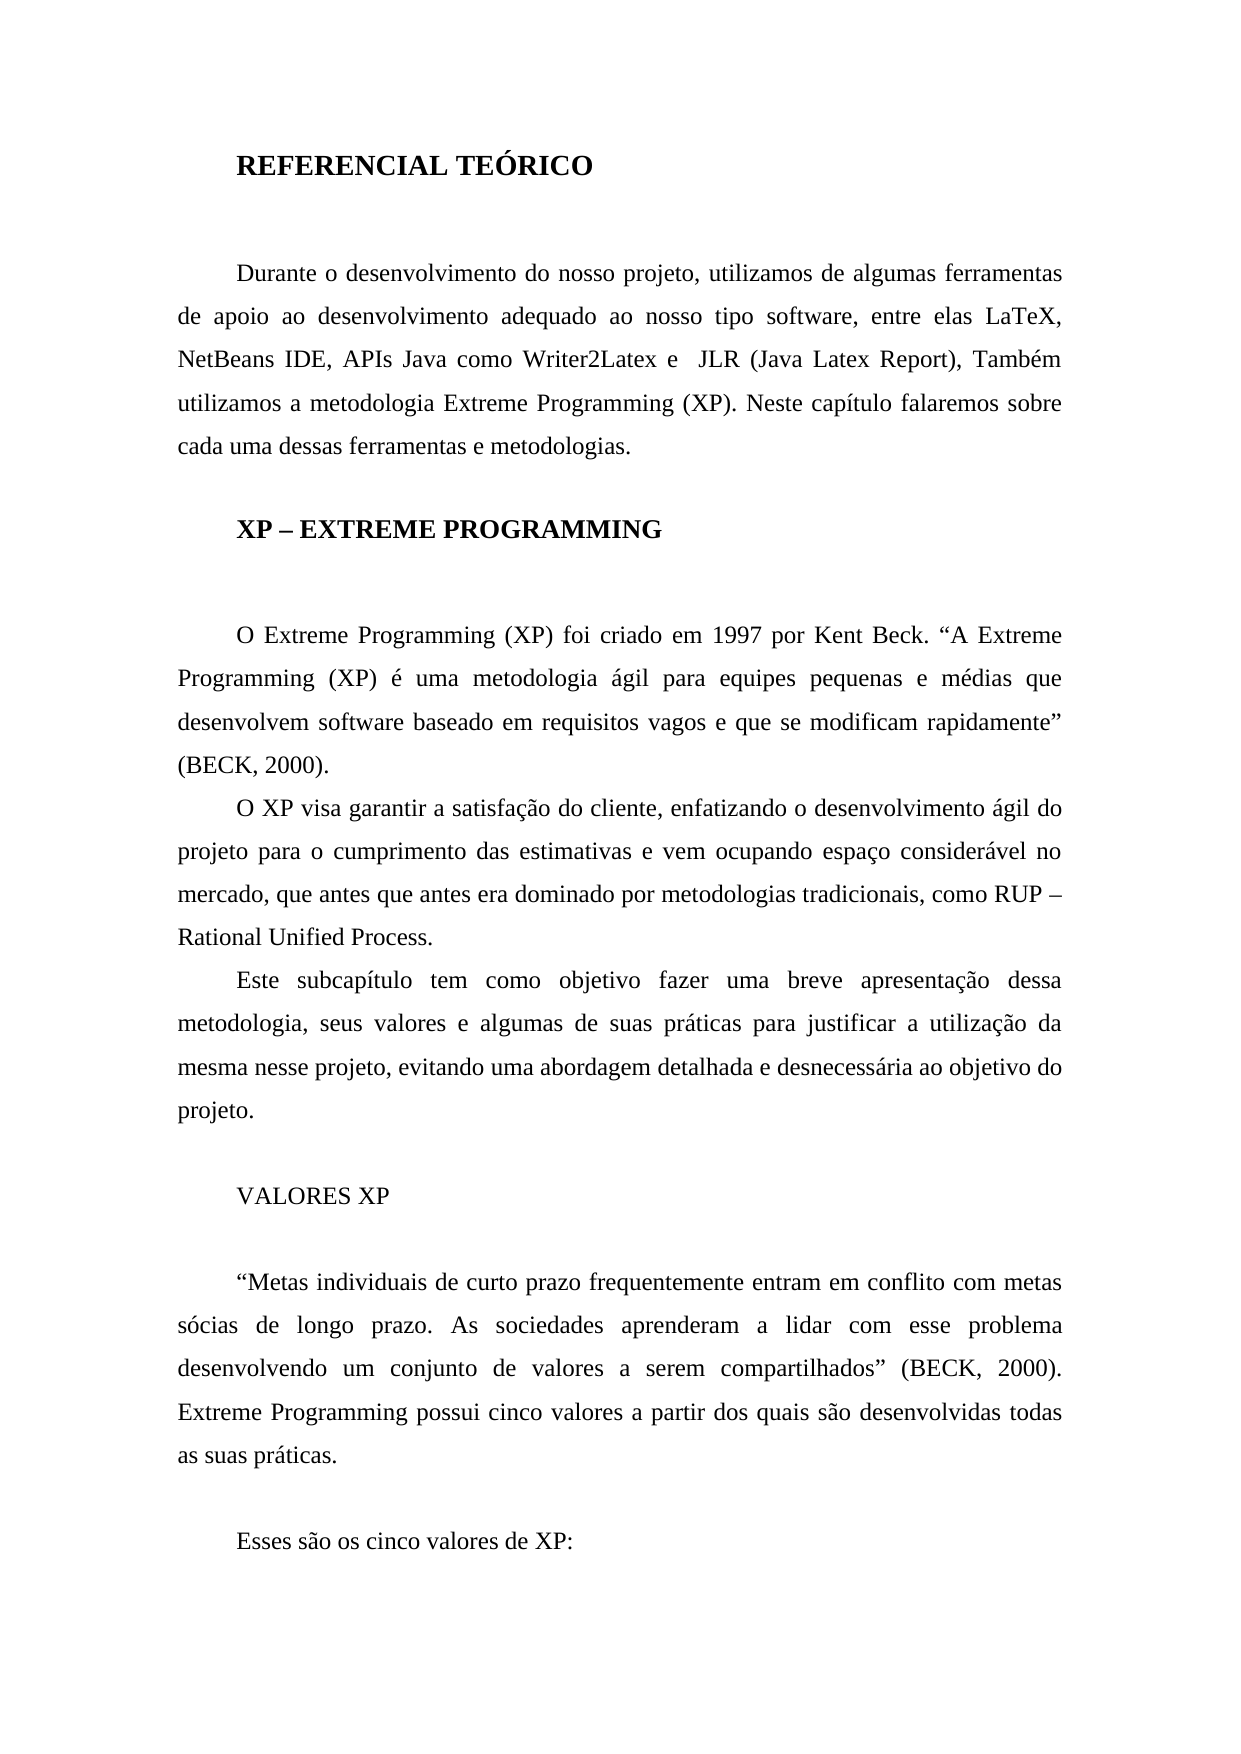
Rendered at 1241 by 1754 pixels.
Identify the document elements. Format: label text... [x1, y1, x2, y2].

list Este subcapítulo tem como objetivo fazer uma breve apresentação dessa metodologia, seus valores e algumas de suas práticas para justificar a utilização da mesma nesse projeto, evitando uma abordagem detalhada e desnecessária ao objetivo do projeto. [177, 965, 1063, 1123]
list “Metas individuais de curto prazo frequentemente entram em conflito com metas sócias de longo prazo. As sociedades aprenderam a lidar com esse problema desenvolvendo um conjunto de valores a serem compartilhados” (BECK, 2000). Extreme Programming possui cinco valores a partir dos quais são desenvolvidas todas as suas práticas. [177, 1267, 1063, 1468]
list O Extreme Programming (XP) foi criado em 1997 por Kent Beck. “A Extreme Programming (XP) é uma metodologia ágil para equipes pequenas e médias que desenvolvem software baseado em requisitos vagos e que se modificam rapidamente” (BECK, 2000). [177, 620, 1063, 778]
list Esses são os cinco valores de XP: [177, 1526, 1063, 1555]
text Durante o desenvolvimento do nosso projeto, utilizamos de algumas ferramentas de apoio ao desenvolvimento adequado ao nosso tipo software, entre elas LaTeX, NetBeans IDE, APIs Java como Writer2Latex e JLR (Java Latex Report), Também utilizamos a metodologia Extreme Programming (XP). Neste capítulo falaremos sobre cada uma dessas ferramentas e metodologias. [177, 258, 1063, 459]
subtitle REFERENCIAL TEÓRICO [177, 148, 1063, 181]
list O XP visa garantir a satisfação do cliente, enfatizando o desenvolvimento ágil do projeto para o cumprimento das estimativas e vem ocupando espaço considerável no mercado, que antes que antes era dominado por metodologias tradicionais, como RUP – Rational Unified Process. [177, 793, 1063, 951]
list VALORES XP [177, 1181, 1063, 1210]
subtitle XP – EXTREME PROGRAMMING [177, 513, 1063, 544]
